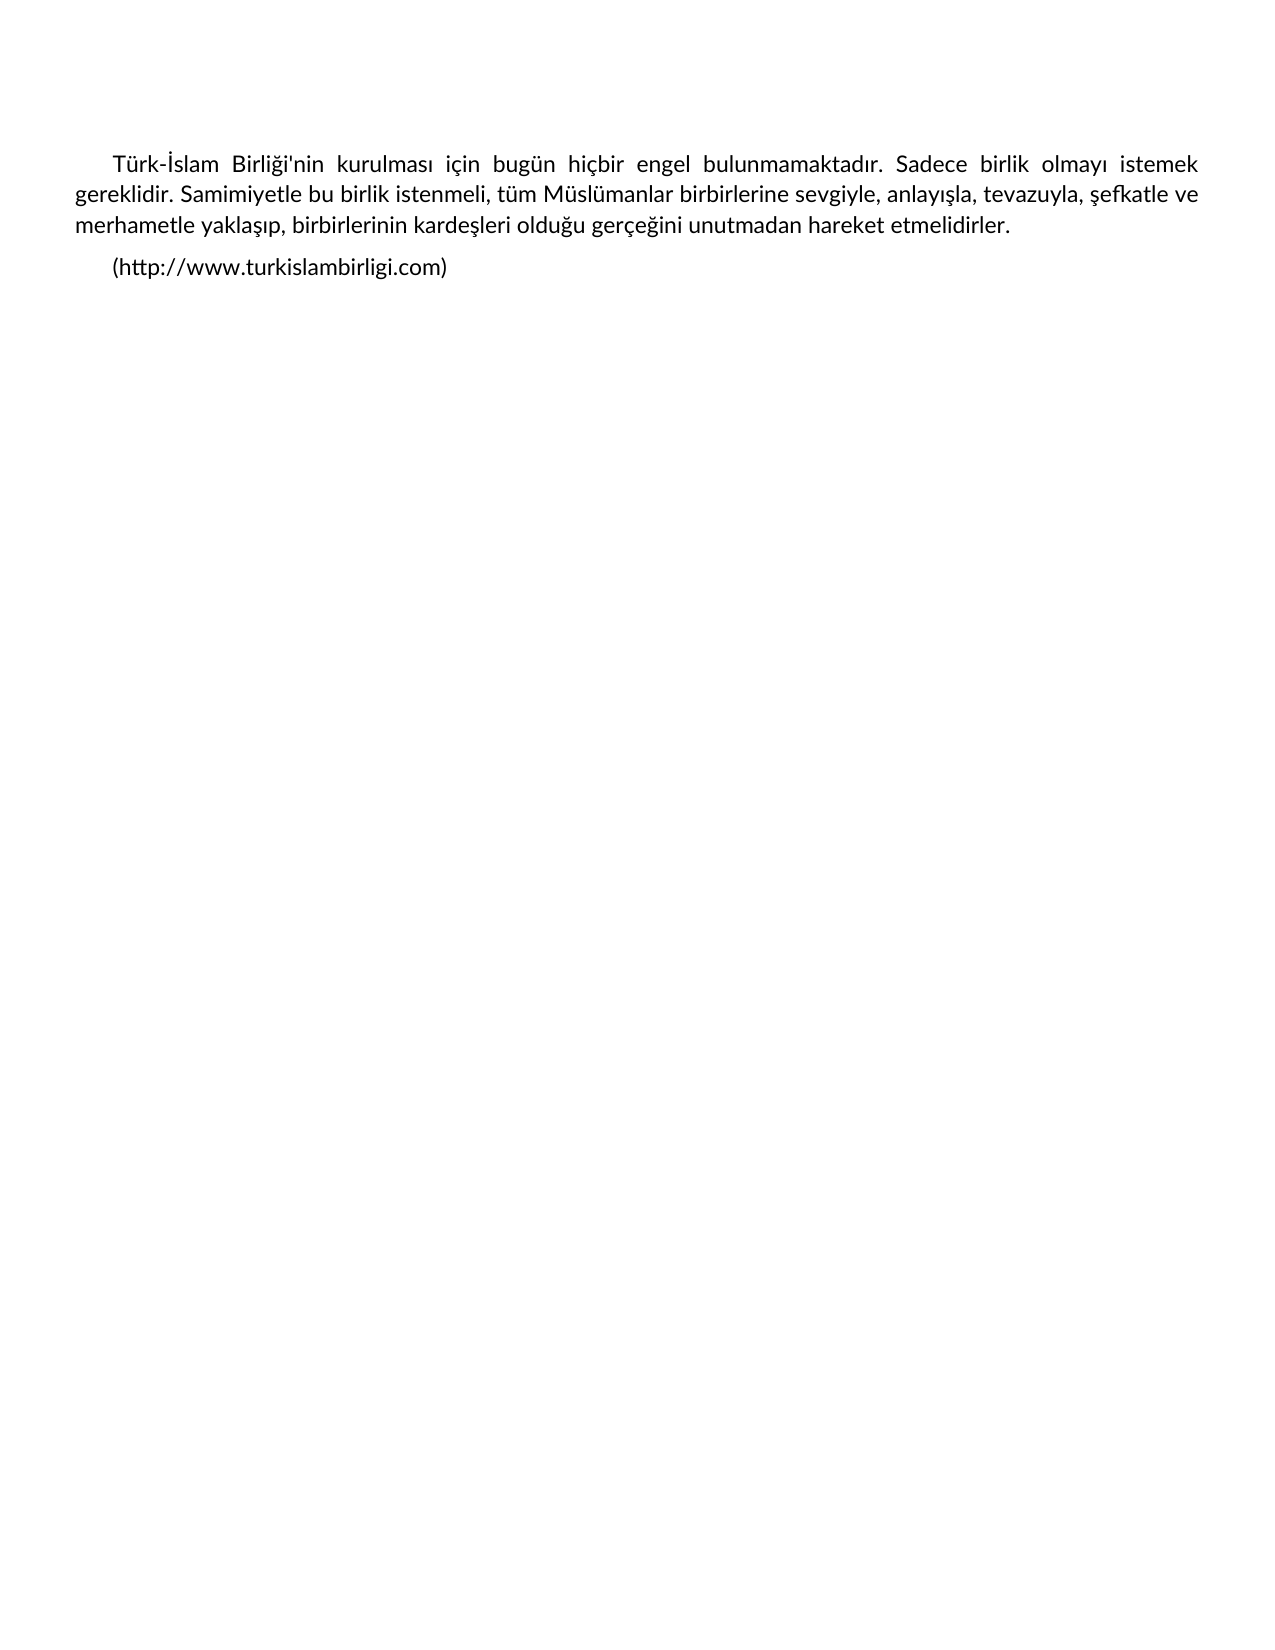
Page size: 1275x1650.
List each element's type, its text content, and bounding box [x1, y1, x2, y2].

text Türk-İslam Birliği'nin kurulması için bugün hiçbir engel bulunmamaktadır. Sadece birlik olmayı istemek gereklidir. Samimiyetle bu birlik istenmeli, tüm Müslümanlar birbirlerine sevgiyle, anlayışla, tevazuyla, şefkatle ve merhametle yaklaşıp, birbirlerinin kardeşleri olduğu gerçeğini unutmadan hareket etmelidirler. [75, 150, 1200, 238]
text (http://www.turkislambirligi.com) [75, 253, 1200, 281]
